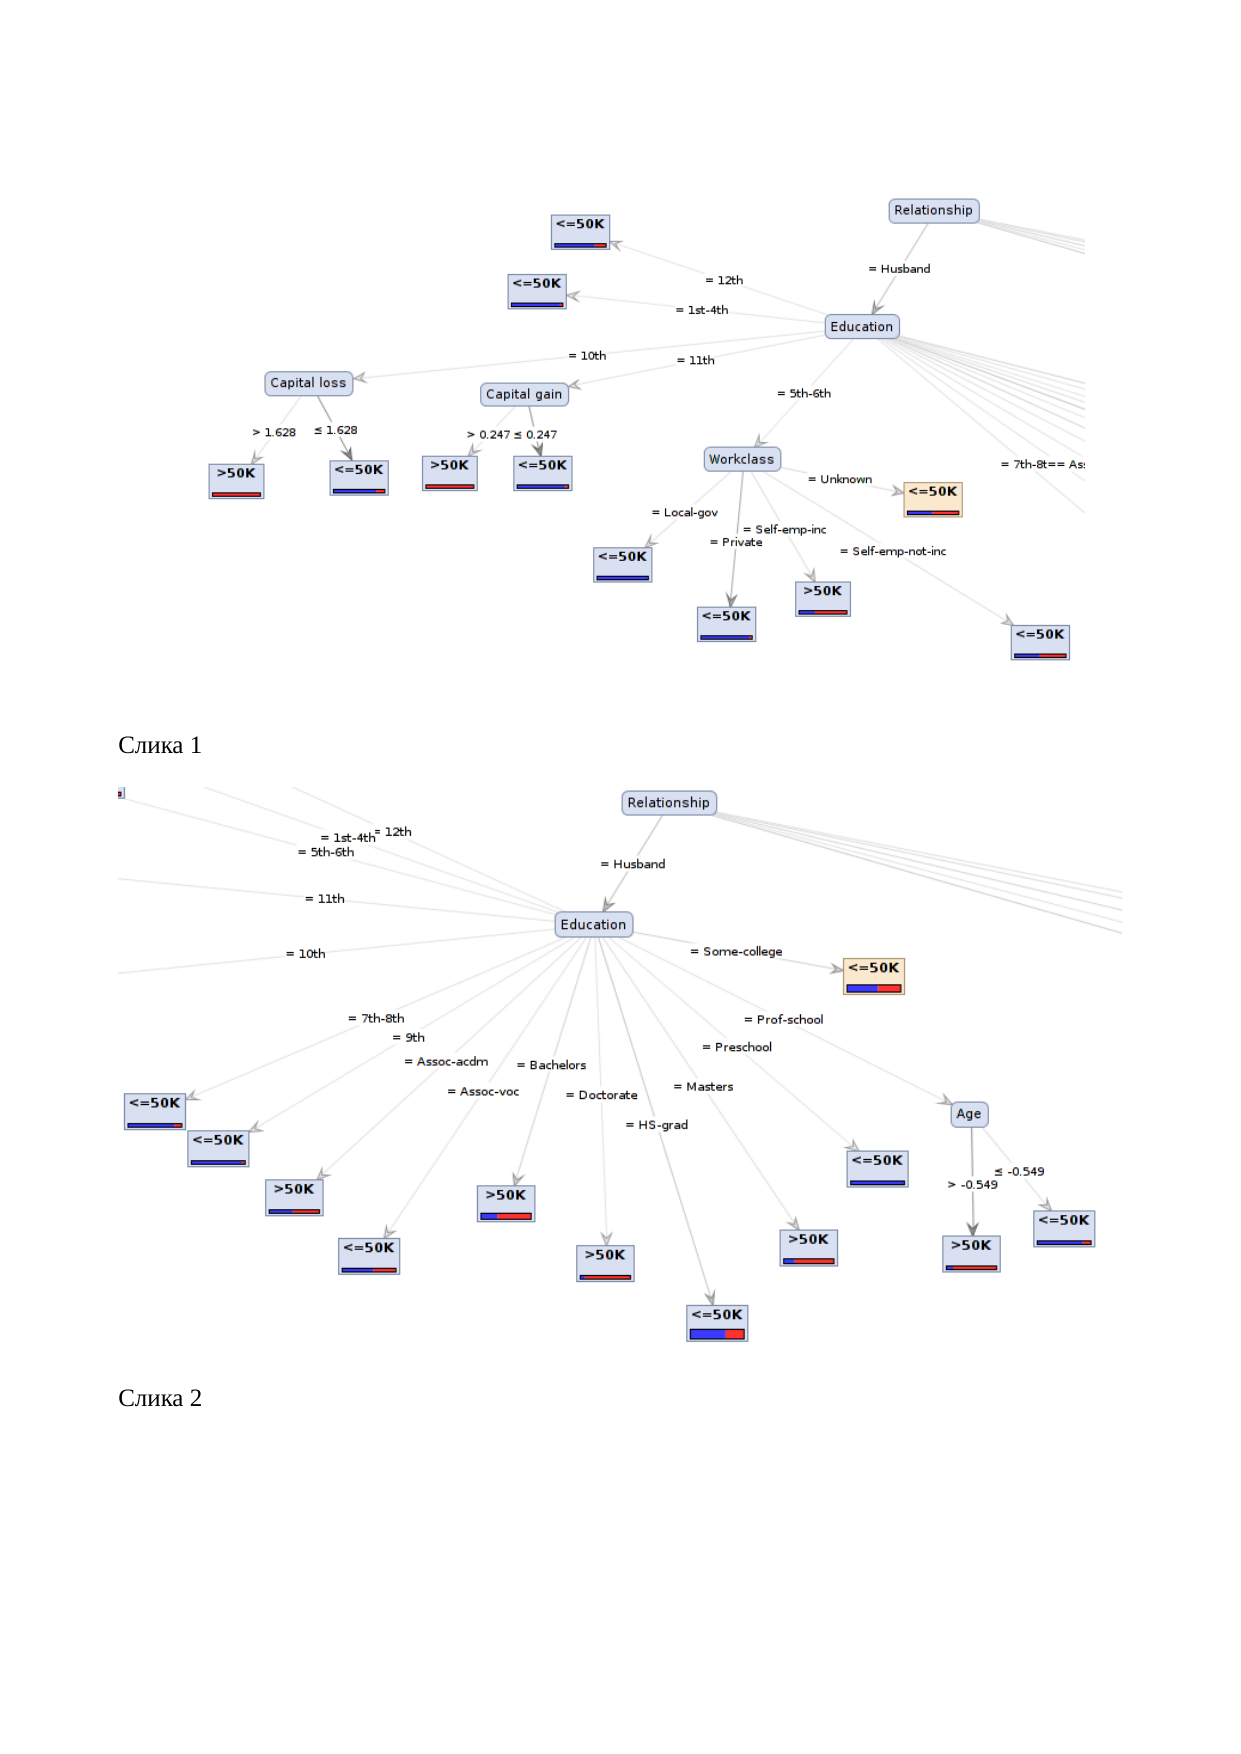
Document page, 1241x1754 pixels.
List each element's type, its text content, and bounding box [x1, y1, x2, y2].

text Слика 2 [118, 1383, 1122, 1411]
picture [155, 146, 1085, 673]
picture [118, 787, 1123, 1354]
text Слика 1 [118, 730, 1122, 759]
